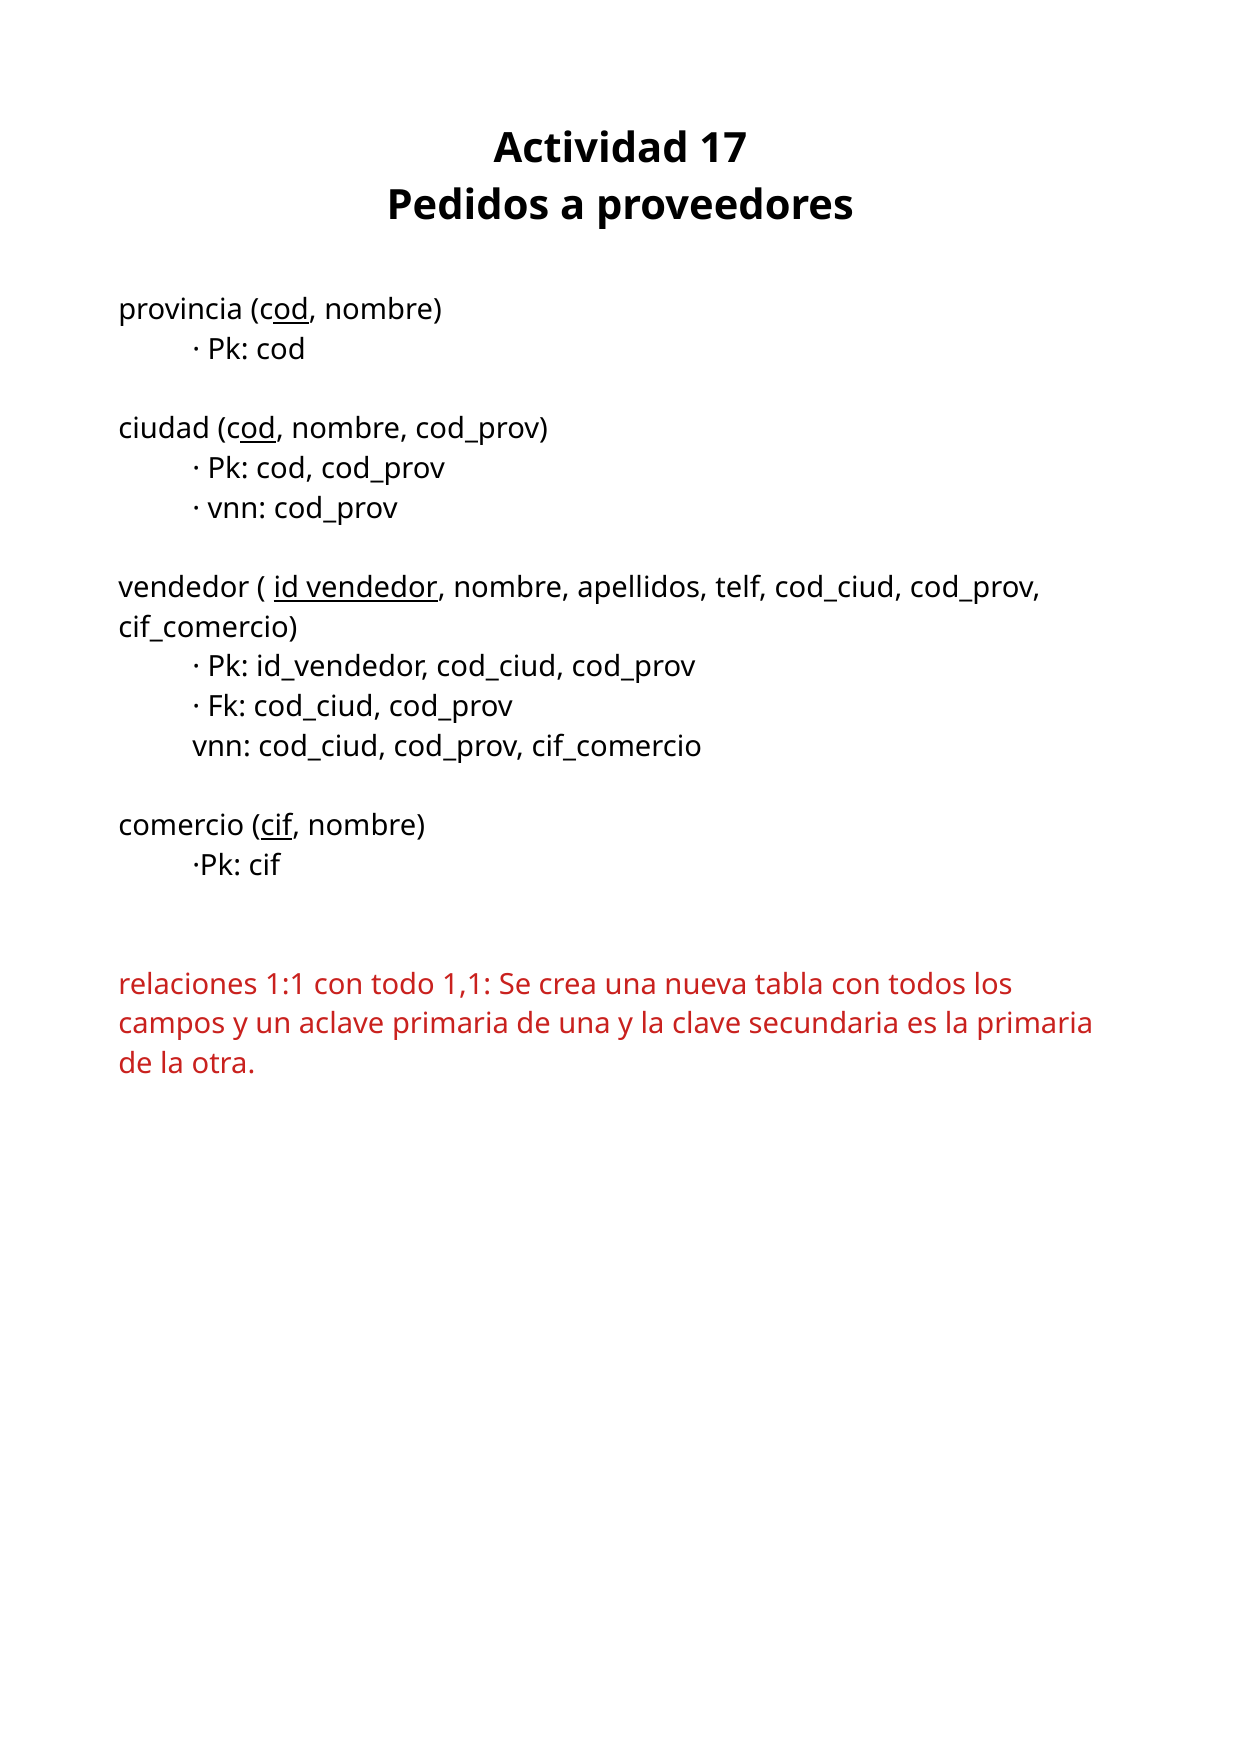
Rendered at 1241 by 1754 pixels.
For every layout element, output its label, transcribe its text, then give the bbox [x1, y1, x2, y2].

text · Pk: cod, cod_prov [118, 447, 1122, 487]
text vnn: cod_ciud, cod_prov, cif_comercio [118, 725, 1122, 765]
text provincia (cod, nombre) [118, 288, 1122, 328]
text Pedidos a proveedores [118, 175, 1122, 232]
text ·Pk: cif [118, 844, 1122, 884]
text comercio (cif, nombre) [118, 804, 1122, 844]
text ciudad (cod, nombre, cod_prov) [118, 407, 1122, 447]
text relaciones 1:1 con todo 1,1: Se crea una nueva tabla con todos los campos y un aclave primaria de una y la clave secundaria es la primaria de la otra. [118, 963, 1122, 1082]
text · Pk: id_vendedor, cod_ciud, cod_prov [118, 646, 1122, 685]
text · Pk: cod [118, 328, 1122, 368]
text · vnn: cod_prov [118, 487, 1122, 527]
text vendedor ( id vendedor, nombre, apellidos, telf, cod_ciud, cod_prov, cif_comercio) [118, 566, 1122, 646]
text · Fk: cod_ciud, cod_prov [118, 685, 1122, 725]
text Actividad 17 [118, 118, 1122, 175]
